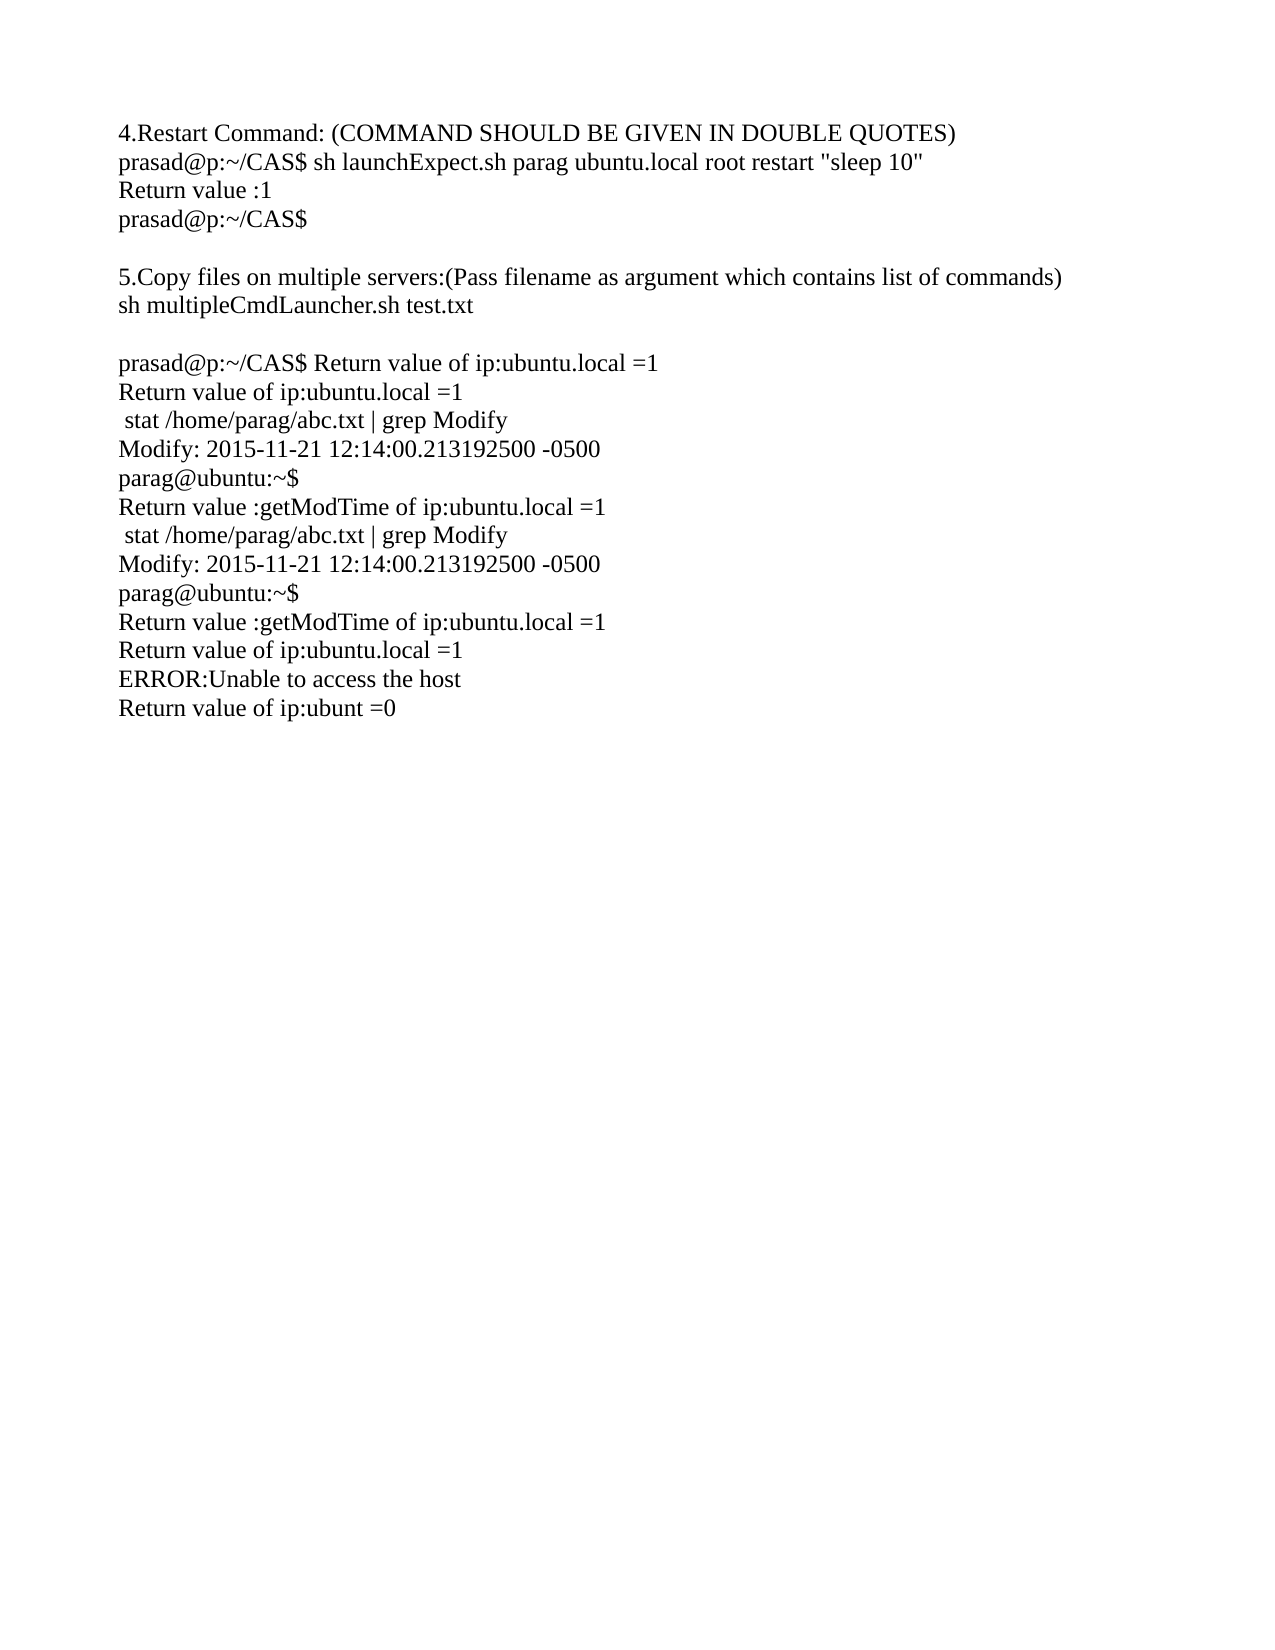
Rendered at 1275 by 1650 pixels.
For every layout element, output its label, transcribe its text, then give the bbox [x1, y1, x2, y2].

text sh multipleCmdLauncher.sh test.txt [118, 291, 1157, 319]
text prasad@p:~/CAS$ [118, 204, 1157, 233]
text Return value :getModTime of ip:ubuntu.local =1 [118, 492, 1157, 521]
text Return value :getModTime of ip:ubuntu.local =1 [118, 607, 1157, 636]
text Return value of ip:ubuntu.local =1 [118, 636, 1157, 664]
text 4.Restart Command: (COMMAND SHOULD BE GIVEN IN DOUBLE QUOTES) [118, 118, 1157, 147]
text Return value of ip:ubunt =0 [118, 693, 1157, 722]
text Modify: 2015-11-21 12:14:00.213192500 -0500 [118, 549, 1157, 578]
text Modify: 2015-11-21 12:14:00.213192500 -0500 [118, 434, 1157, 463]
text 5.Copy files on multiple servers:(Pass filename as argument which contains list of commands) [118, 262, 1157, 291]
text ERROR:Unable to access the host [118, 664, 1157, 693]
text parag@ubuntu:~$ [118, 463, 1157, 492]
text prasad@p:~/CAS$ sh launchExpect.sh parag ubuntu.local root restart "sleep 10" [118, 147, 1157, 176]
text prasad@p:~/CAS$ Return value of ip:ubuntu.local =1 [118, 348, 1157, 377]
text parag@ubuntu:~$ [118, 578, 1157, 607]
text Return value :1 [118, 176, 1157, 204]
text Return value of ip:ubuntu.local =1 [118, 377, 1157, 406]
text stat /home/parag/abc.txt | grep Modify [118, 521, 1157, 549]
text stat /home/parag/abc.txt | grep Modify [118, 406, 1157, 434]
